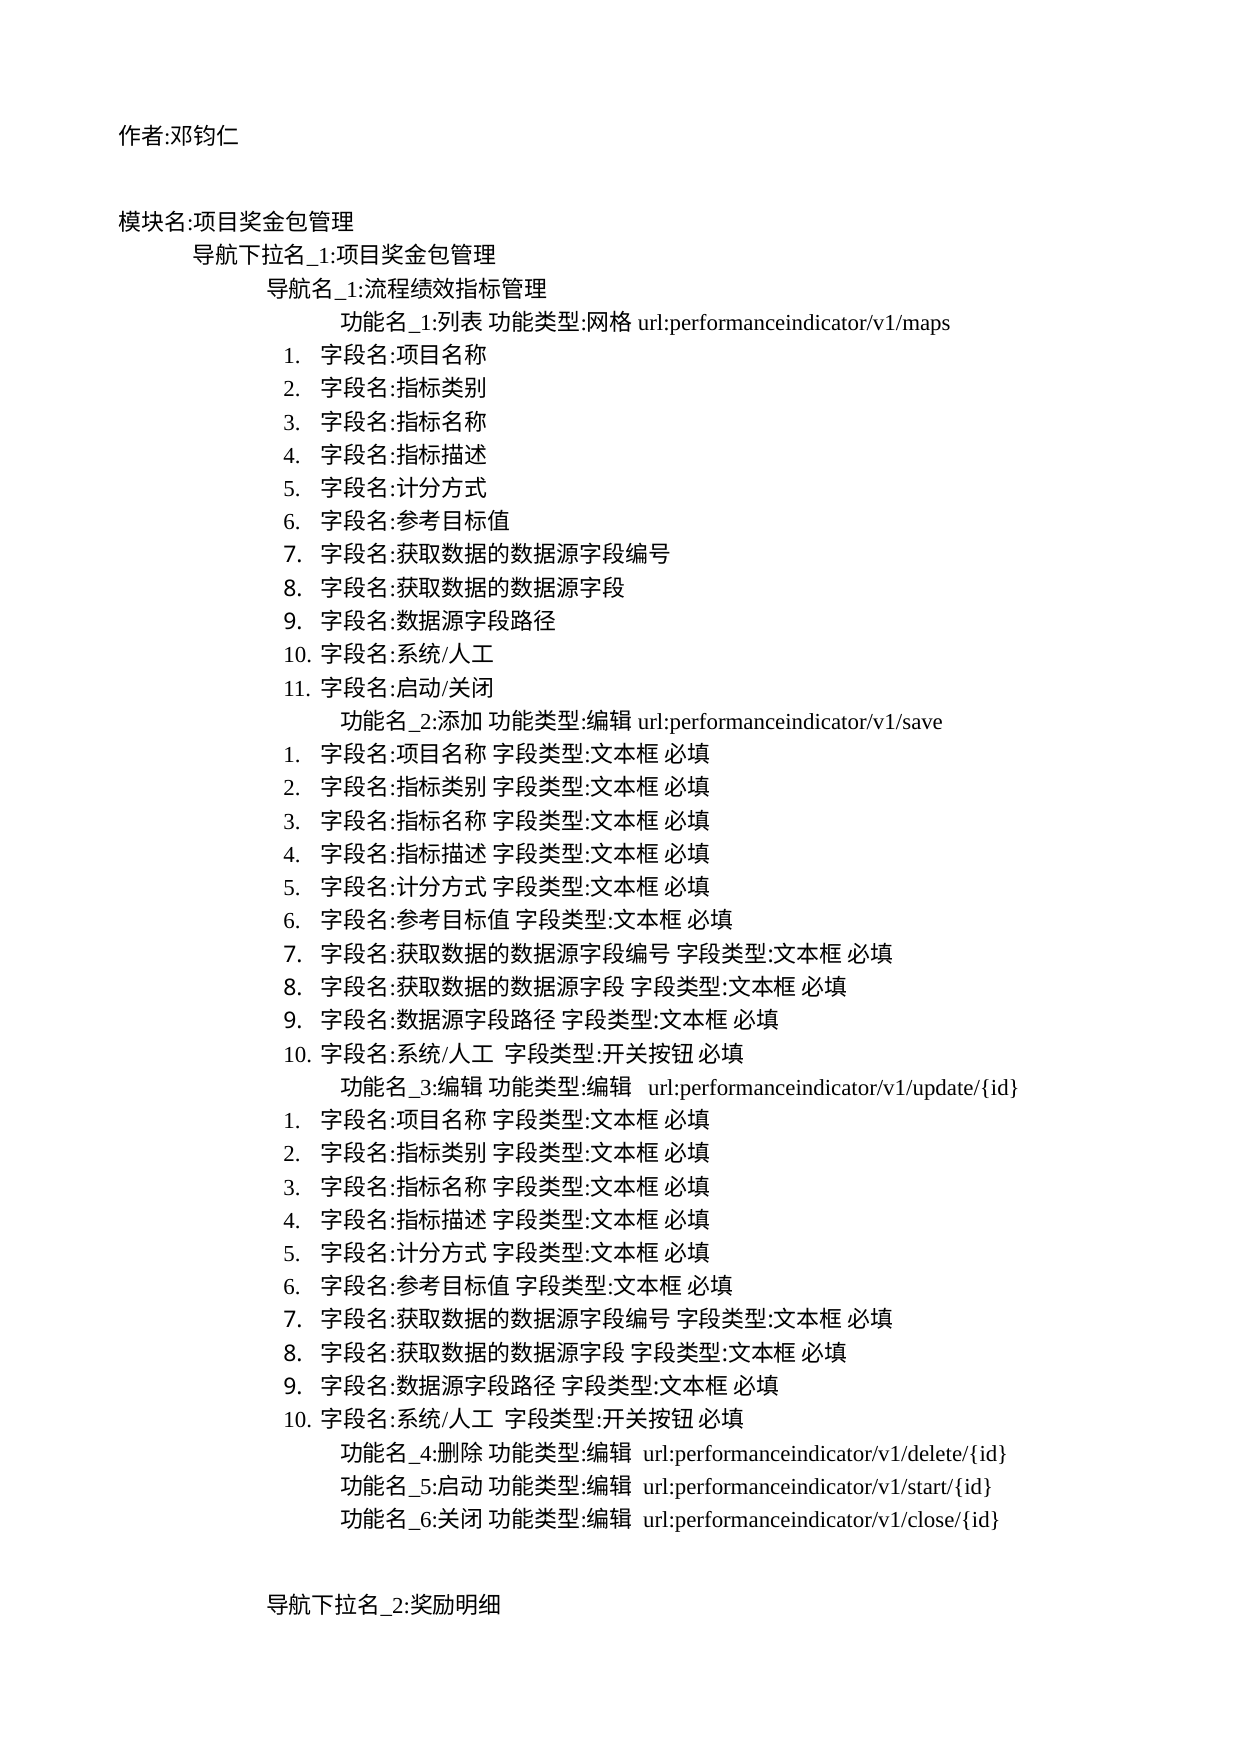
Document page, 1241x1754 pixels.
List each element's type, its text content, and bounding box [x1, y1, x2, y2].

list 字段名:指标类别 字段类型:文本框 必填 [283, 1135, 1122, 1168]
list 字段名:参考目标值 字段类型:文本框 必填 [283, 902, 1122, 935]
text 功能名_4:删除 功能类型:编辑 url:performanceindicator/v1/delete/{id} [118, 1434, 1122, 1468]
list 字段名:系统/人工 [283, 636, 1122, 669]
list 字段名:指标类别 [283, 370, 1122, 403]
list 字段名:计分方式 [283, 470, 1122, 503]
list 字段名:项目名称 [283, 337, 1122, 370]
list 字段名:获取数据的数据源字段 字段类型:文本框 必填 [283, 969, 1122, 1002]
list 字段名:指标描述 字段类型:文本框 必填 [283, 836, 1122, 869]
list 字段名:系统/人工 字段类型:开关按钮 必填 [283, 1035, 1122, 1069]
text 作者:邓钧仁 [118, 118, 1122, 151]
list 字段名:计分方式 字段类型:文本框 必填 [283, 869, 1122, 902]
list 字段名:获取数据的数据源字段 [283, 570, 1122, 603]
text 导航名_1:流程绩效指标管理 [118, 271, 1122, 304]
list 字段名:数据源字段路径 字段类型:文本框 必填 [283, 1368, 1122, 1401]
list 字段名:项目名称 字段类型:文本框 必填 [283, 736, 1122, 769]
list 字段名:获取数据的数据源字段 字段类型:文本框 必填 [283, 1334, 1122, 1368]
text 功能名_1:列表 功能类型:网格 url:performanceindicator/v1/maps [118, 304, 1122, 337]
list 字段名:数据源字段路径 字段类型:文本框 必填 [283, 1002, 1122, 1035]
list 字段名:指标名称 [283, 403, 1122, 437]
text 功能名_6:关闭 功能类型:编辑 url:performanceindicator/v1/close/{id} [118, 1501, 1122, 1534]
list 字段名:启动/关闭 [283, 669, 1122, 703]
list 字段名:指标类别 字段类型:文本框 必填 [283, 769, 1122, 802]
list 字段名:数据源字段路径 [283, 603, 1122, 636]
text 功能名_2:添加 功能类型:编辑 url:performanceindicator/v1/save [118, 703, 1122, 736]
list 字段名:指标名称 字段类型:文本框 必填 [283, 1168, 1122, 1202]
text 导航下拉名_1:项目奖金包管理 [118, 237, 1122, 271]
list 字段名:项目名称 字段类型:文本框 必填 [283, 1102, 1122, 1135]
text 导航下拉名_2:奖励明细 [118, 1587, 1122, 1620]
list 字段名:指标描述 字段类型:文本框 必填 [283, 1202, 1122, 1235]
list 字段名:参考目标值 [283, 503, 1122, 536]
list 字段名:指标名称 字段类型:文本框 必填 [283, 802, 1122, 836]
list 字段名:指标描述 [283, 437, 1122, 470]
list 字段名:系统/人工 字段类型:开关按钮 必填 [283, 1401, 1122, 1434]
list 字段名:参考目标值 字段类型:文本框 必填 [283, 1268, 1122, 1301]
list 字段名:获取数据的数据源字段编号 字段类型:文本框 必填 [283, 1301, 1122, 1334]
list 字段名:获取数据的数据源字段编号 字段类型:文本框 必填 [283, 935, 1122, 969]
list 字段名:获取数据的数据源字段编号 [283, 536, 1122, 570]
list 字段名:计分方式 字段类型:文本框 必填 [283, 1235, 1122, 1268]
text 模块名:项目奖金包管理 [118, 204, 1122, 237]
text 功能名_3:编辑 功能类型:编辑 url:performanceindicator/v1/update/{id} [118, 1069, 1122, 1102]
text 功能名_5:启动 功能类型:编辑 url:performanceindicator/v1/start/{id} [118, 1468, 1122, 1501]
